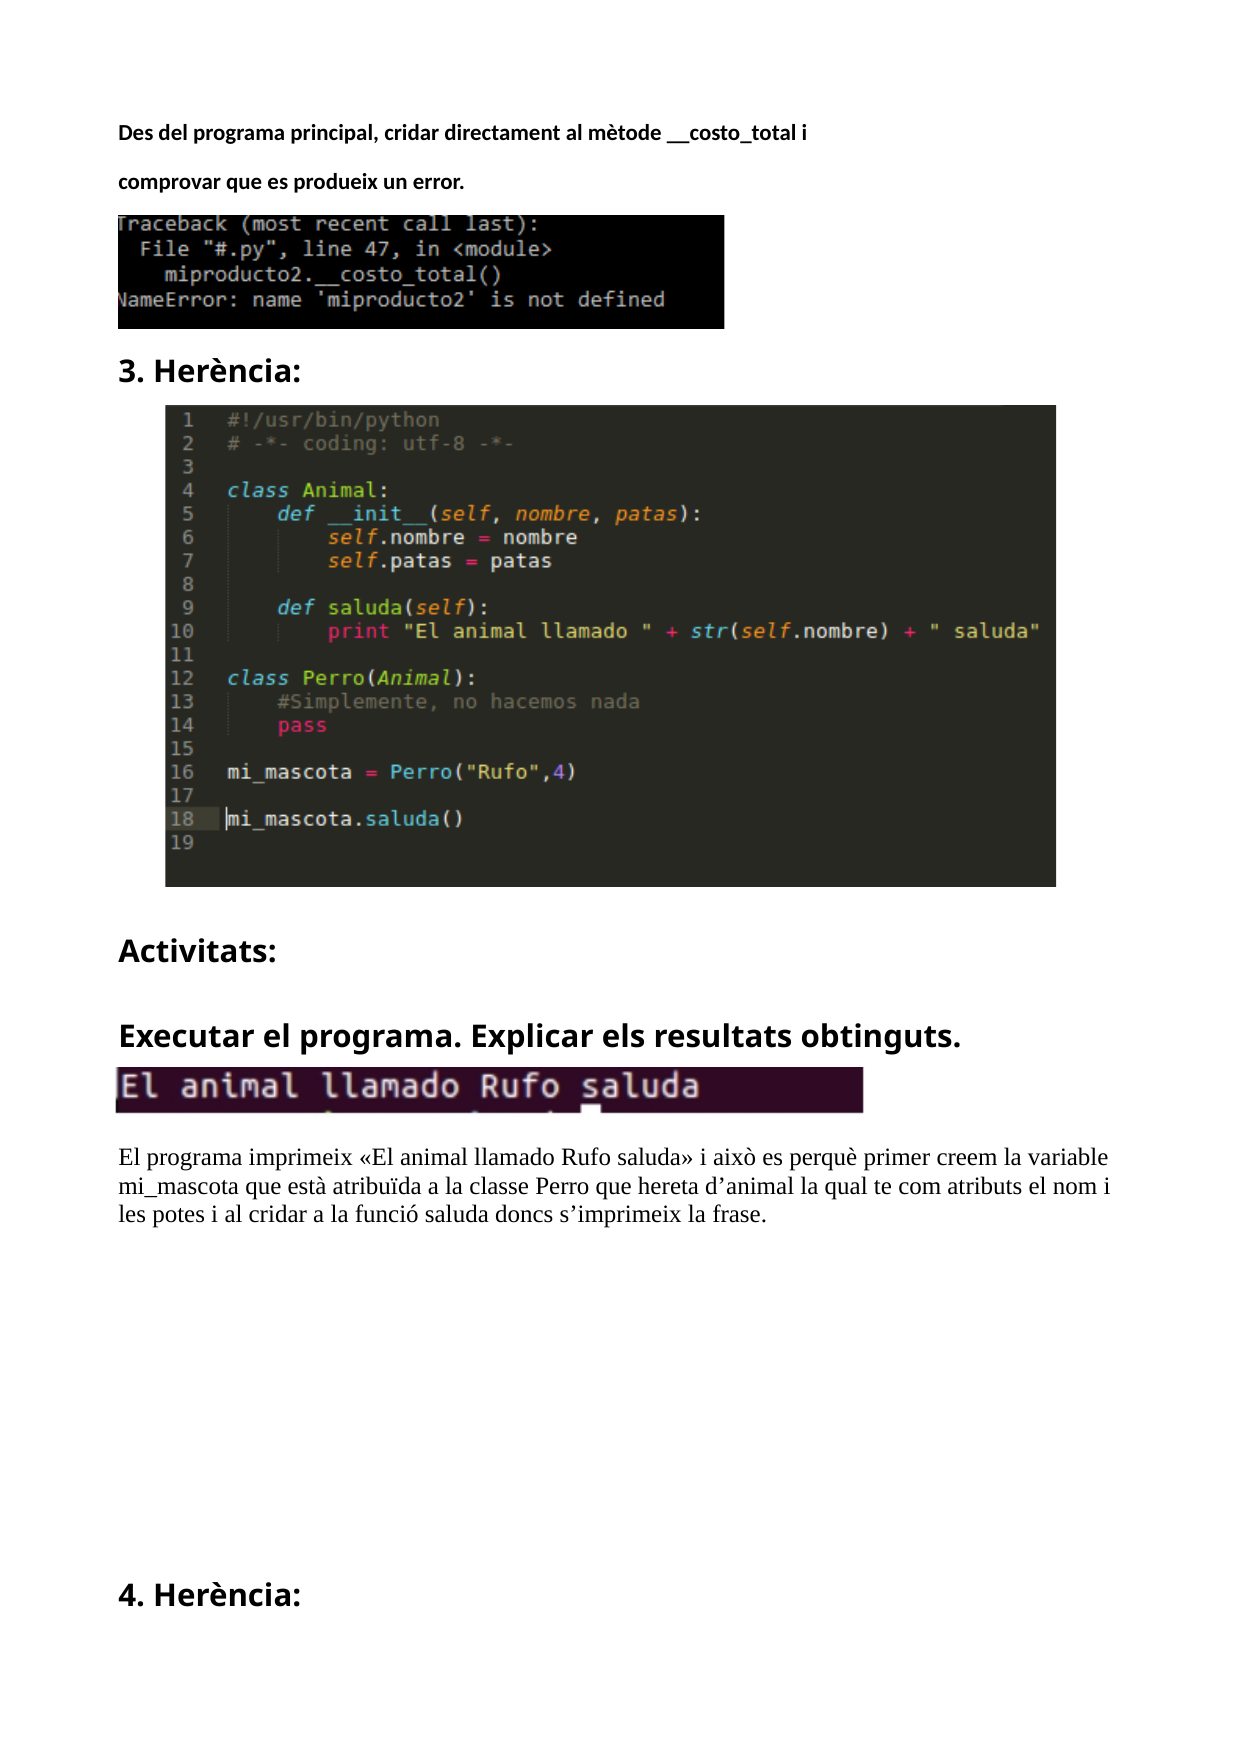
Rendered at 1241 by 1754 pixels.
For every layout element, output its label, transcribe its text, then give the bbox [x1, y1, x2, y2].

picture [113, 1067, 865, 1118]
text Executar el programa. Explicar els resultats obtinguts. [118, 1014, 1122, 1057]
text 3. Herència: [118, 349, 1122, 392]
text comprovar que es produeix un error. [118, 167, 1122, 195]
text El programa imprimeix «El animal llamado Rufo saluda» i això es perquè primer creem la variable mi_mascota que està atribuïda a la classe Perro que hereta d’animal la qual te com atributs el nom i les potes i al cridar a la funció saluda doncs s’imprimeix la frase. [118, 1142, 1122, 1228]
text Activitats: [118, 929, 1122, 972]
text 4. Herència: [118, 1573, 1122, 1616]
picture [165, 405, 1057, 887]
text Des del programa principal, cridar directament al mètode __costo_total i [118, 118, 1122, 146]
